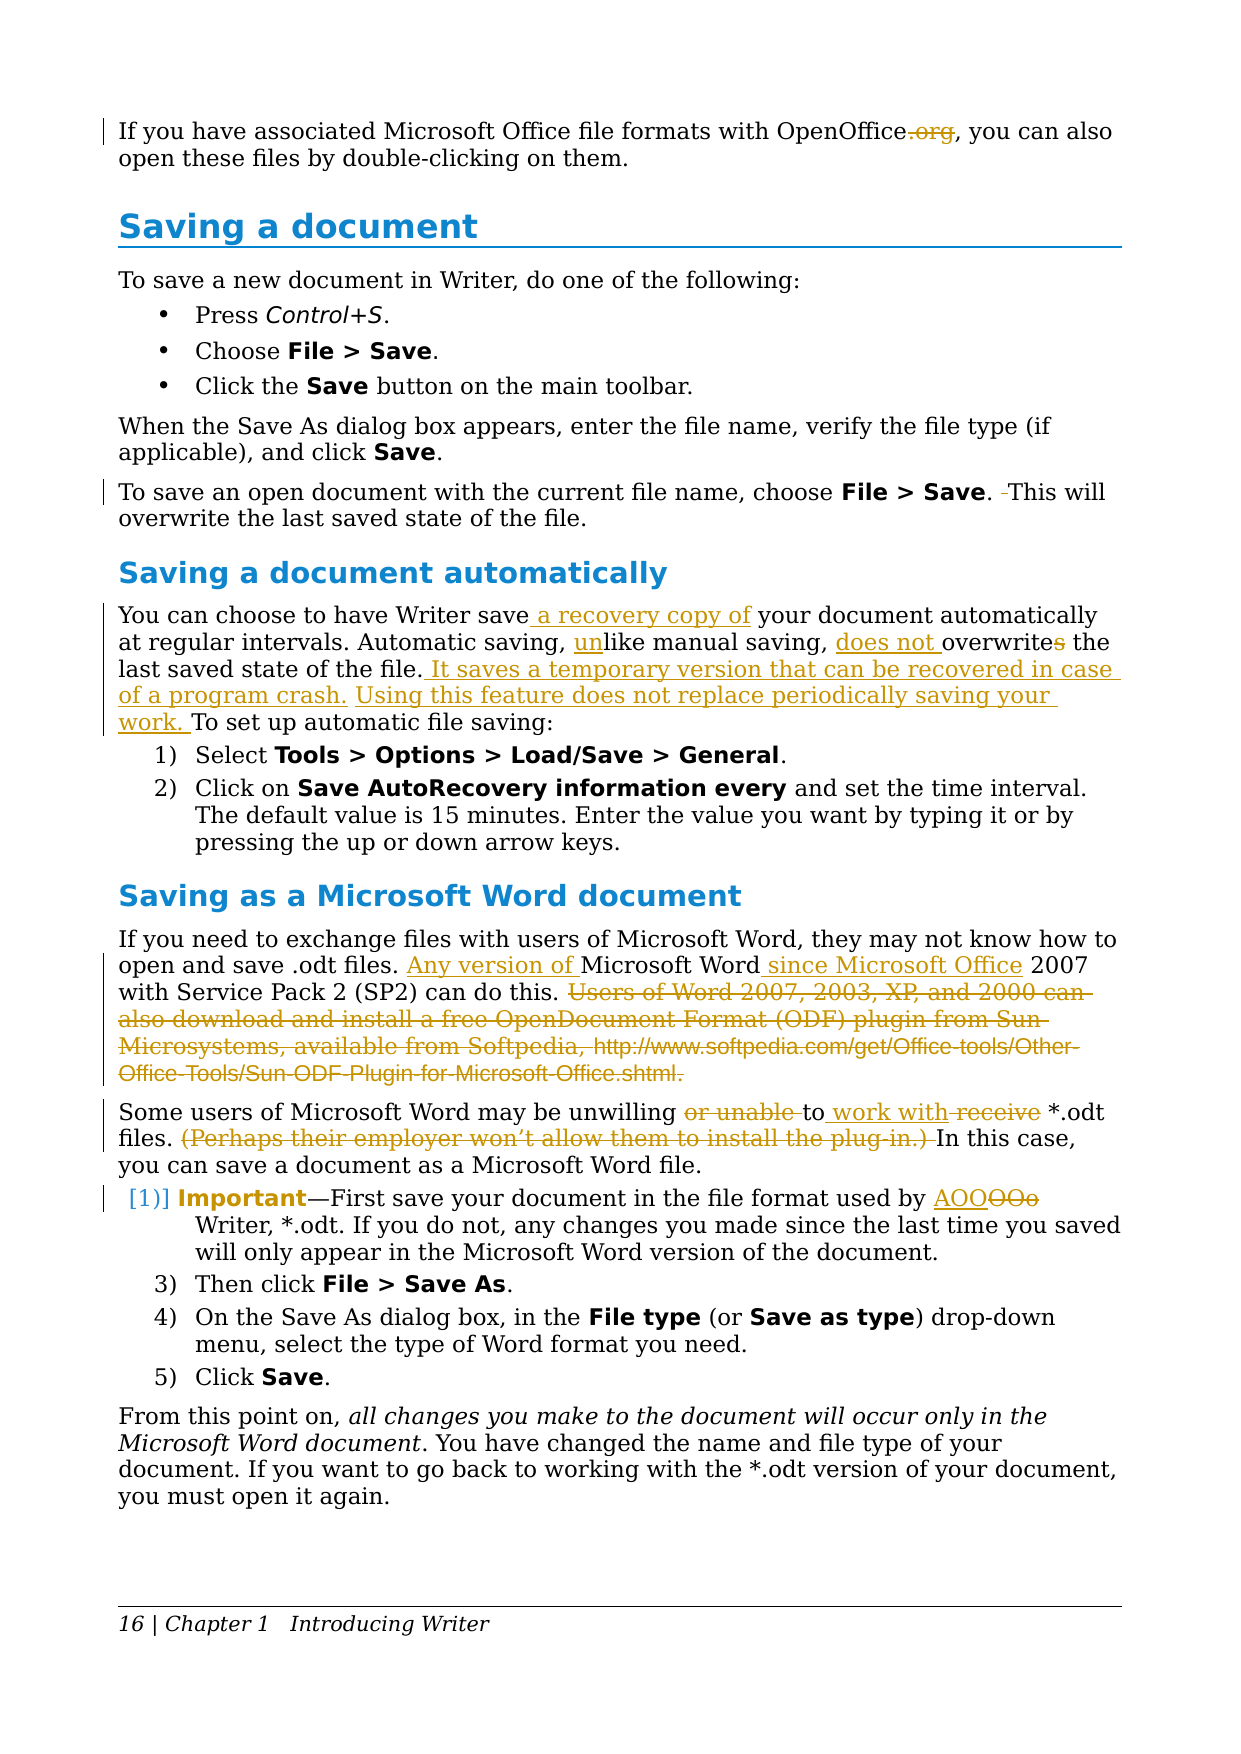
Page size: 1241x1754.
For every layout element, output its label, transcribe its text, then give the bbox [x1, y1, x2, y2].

list Some users of Microsoft Word may be unwilling to work with *.odt files. In this case, you can save a document as a Microsoft Word file. [118, 1099, 1122, 1179]
subtitle Saving a document [118, 208, 1122, 246]
list Choose File > Save. [156, 336, 1122, 365]
text When the Save As dialog box appears, enter the file name, verify the file type (if applicable), and click Save. [118, 413, 1122, 466]
list Click Save. [177, 1364, 1122, 1391]
subtitle Saving as a Microsoft Word document [118, 880, 1122, 914]
subtitle Saving a document automatically [118, 556, 1122, 590]
list Select Tools > Options > Load/Save > General. [177, 742, 1122, 769]
list Click the Save button on the main toolbar. [156, 371, 1122, 401]
list You can choose to have Writer save a recovery copy of your document automatically at regular intervals. Automatic saving, unlike manual saving, does not overwrite the last saved state of the file. It saves a temporary version that can be recovered in case of a program crash. Using this feature does not replace periodically saving your work. To set up automatic file saving: [118, 603, 1122, 736]
list To save a new document in Writer, do one of the following: [118, 267, 1122, 294]
list On the Save As dialog box, in the File type (or Save as type) drop-down menu, select the type of Word format you need. [177, 1304, 1122, 1358]
text If you need to exchange files with users of Microsoft Word, they may not know how to open and save .odt files. Any version of Microsoft Word since Microsoft Office 2007 with Service Pack 2 (SP2) can do this. [118, 926, 1122, 1086]
text If you have associated Microsoft Office file formats with OpenOffice, you can also open these files by double-clicking on them. [118, 118, 1122, 171]
list Press Control+S. [156, 301, 1122, 330]
text To save an open document with the current file name, choose File > Save. This will overwrite the last saved state of the file. [118, 479, 1122, 532]
list Important—First save your document in the file format used by AOO Writer, *.odt. If you do not, any changes you made since the last time you saved will only appear in the Microsoft Word version of the document. [177, 1185, 1122, 1265]
list Click on Save AutoRecovery information every and set the time interval. The default value is 15 minutes. Enter the value you want by typing it or by pressing the up or down arrow keys. [177, 775, 1122, 855]
text From this point on, all changes you make to the document will occur only in the Microsoft Word document. You have changed the name and file type of your document. If you want to go back to working with the *.odt version of your document, you must open it again. [118, 1403, 1122, 1510]
list Then click File > Save As. [177, 1272, 1122, 1298]
